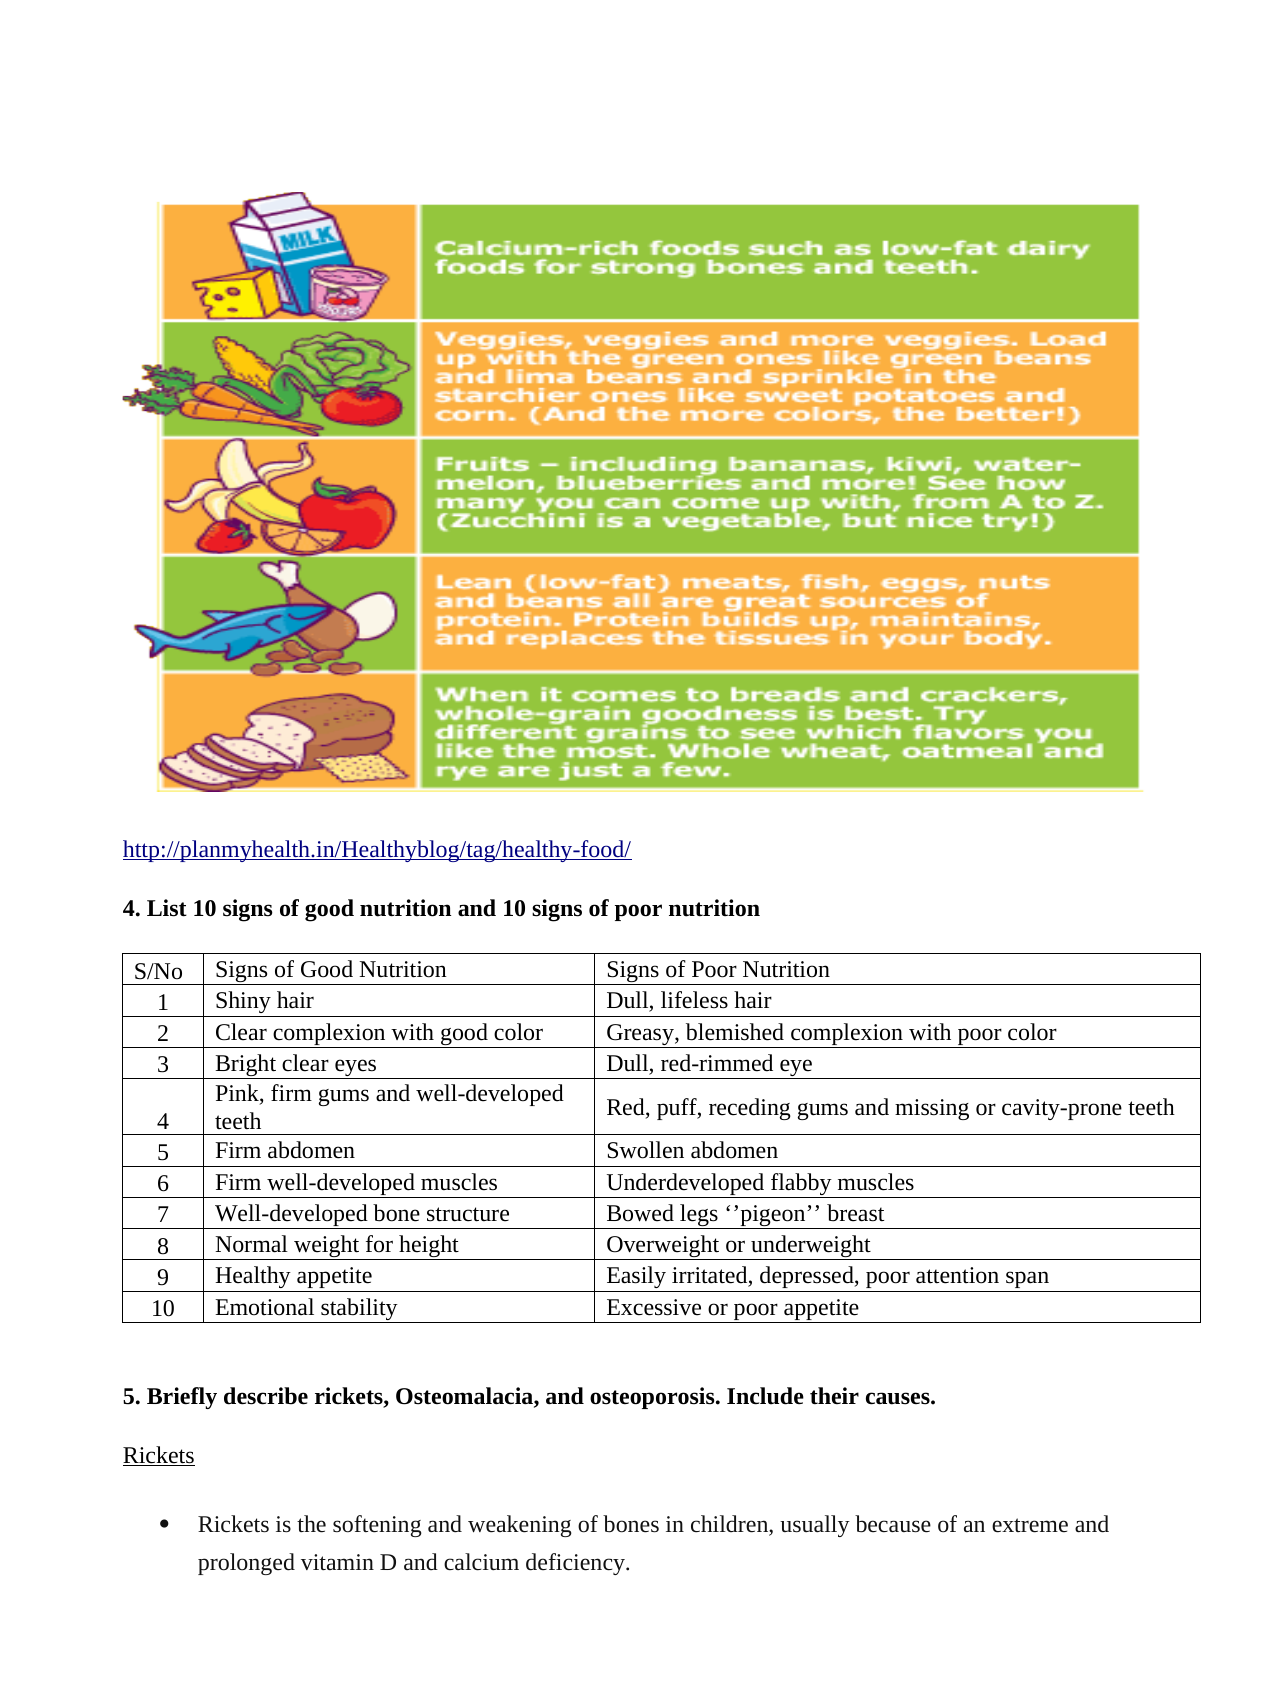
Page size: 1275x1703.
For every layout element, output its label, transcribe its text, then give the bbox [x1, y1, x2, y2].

table_cell Red, puff, receding gums and missing or cavity-prone teeth [595, 1079, 1200, 1134]
table_cell Bowed legs ‘’pigeon’’ breast [595, 1198, 1200, 1228]
text 4. List 10 signs of good nutrition and 10 signs of poor nutrition [123, 894, 1164, 921]
table_header Signs of Poor Nutrition [595, 954, 1200, 984]
table_cell 8 [123, 1229, 203, 1259]
table_cell Overweight or underweight [595, 1229, 1200, 1259]
table_cell Firm abdomen [204, 1135, 594, 1166]
table_cell 1 [123, 985, 203, 1016]
table_cell Excessive or poor appetite [595, 1292, 1200, 1322]
table_cell Healthy appetite [204, 1260, 594, 1291]
table_cell Swollen abdomen [595, 1135, 1200, 1166]
table_cell Dull, lifeless hair [595, 985, 1200, 1016]
text Rickets [123, 1441, 1164, 1469]
table_cell 6 [123, 1167, 203, 1197]
table_cell Underdeveloped flabby muscles [595, 1167, 1200, 1197]
table_cell 9 [123, 1260, 203, 1291]
table_cell Shiny hair [204, 985, 594, 1016]
table_cell 5 [123, 1135, 203, 1166]
table_cell Greasy, blemished complexion with poor color [595, 1017, 1200, 1047]
table_cell Clear complexion with good color [204, 1017, 594, 1047]
table_cell Pink, firm gums and well-developed teeth [204, 1079, 594, 1134]
table_header S/No [123, 954, 203, 984]
table_header Signs of Good Nutrition [204, 954, 594, 984]
table_cell 2 [123, 1017, 203, 1047]
table_cell 4 [123, 1079, 203, 1134]
table_cell Well-developed bone structure [204, 1198, 594, 1228]
table_cell 3 [123, 1048, 203, 1078]
table_cell Dull, red-rimmed eye [595, 1048, 1200, 1078]
table_cell Easily irritated, depressed, poor attention span [595, 1260, 1200, 1291]
table_cell 10 [123, 1292, 203, 1322]
text 5. Briefly describe rickets, Osteomalacia, and osteoporosis. Include their causes. [123, 1382, 1164, 1409]
list Rickets is the softening and weakening of bones in children, usually because of an extreme and prolonged vitamin D and calcium deficiency. [160, 1500, 1164, 1575]
text http://planmyhealth.in/Healthyblog/tag/healthy-food/ [123, 835, 1164, 862]
table_cell Emotional stability [204, 1292, 594, 1322]
table_cell 7 [123, 1198, 203, 1228]
table_cell Bright clear eyes [204, 1048, 594, 1078]
table_cell Normal weight for height [204, 1229, 594, 1259]
table_cell Firm well-developed muscles [204, 1167, 594, 1197]
